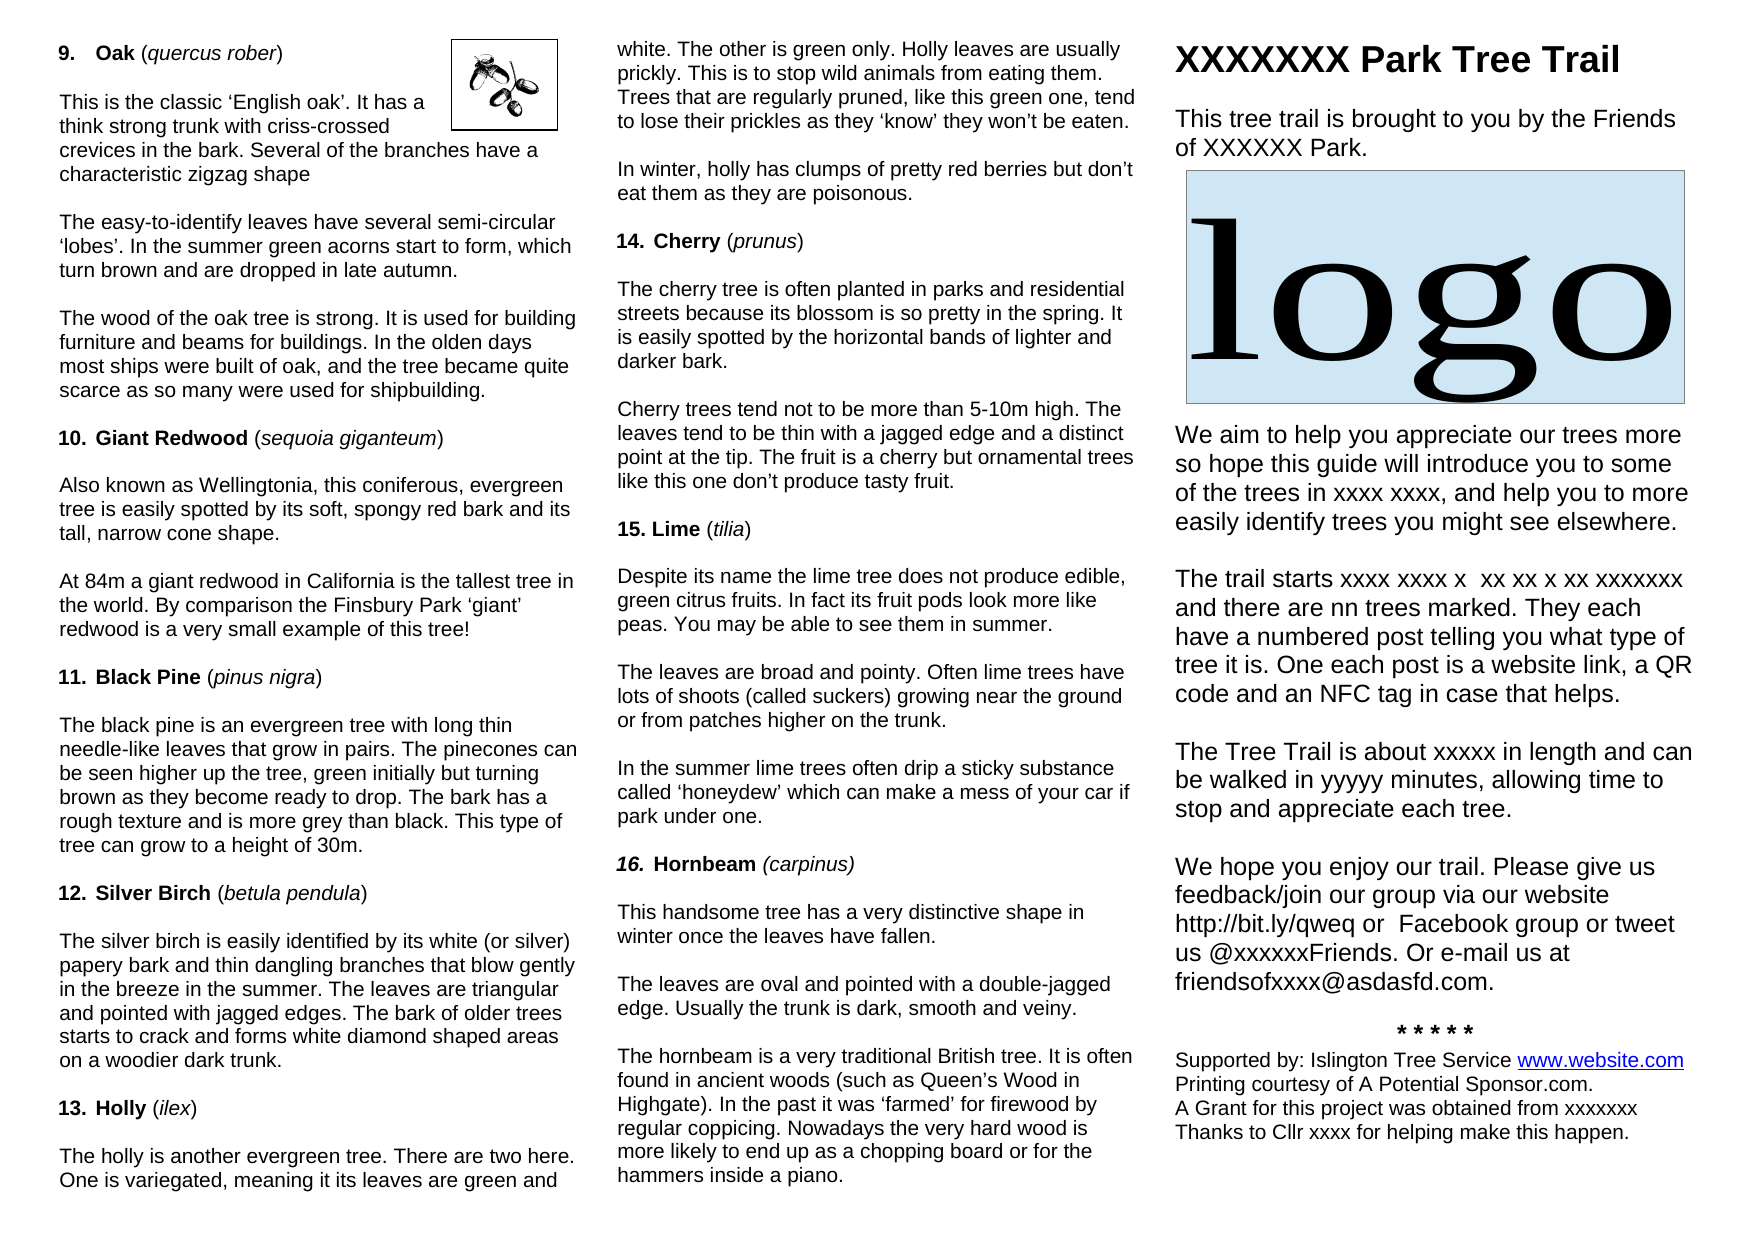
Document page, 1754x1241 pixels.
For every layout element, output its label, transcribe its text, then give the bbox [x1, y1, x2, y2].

text The cherry tree is often planted in parks and residential streets because its blossom is so pretty in the spring. It is easily spotted by the horizontal bands of lighter and darker bark. [617, 277, 1137, 373]
text This handsome tree has a very distinctive shape in winter once the leaves have fallen. [617, 900, 1137, 948]
text We hope you enjoy our trail. Please give us feedback/join our group via our website http://bit.ly/qweq or Facebook group or tweet us @xxxxxxFriends. Or e-mail us at friendsofxxxx@asdasfd.com. [1175, 852, 1695, 996]
text This is the classic ‘English oak’. It has a think strong trunk with criss-crossed crevices in the bark. Several of the branches have a characteristic zigzag shape [59, 90, 579, 186]
list Cherry (prunus) [616, 229, 1137, 253]
list Black Pine (pinus nigra) [58, 665, 579, 689]
text The trail starts xxxx xxxx x xx xx x xx xxxxxxx and there are nn trees marked. They each have a numbered post telling you what type of tree it is. One each post is a website link, a QR code and an NFC tag in case that helps. [1175, 564, 1695, 708]
text At 84m a giant redwood in California is the tallest tree in the world. By comparison the Finsbury Park ‘giant’ redwood is a very small example of this tree! [59, 569, 579, 641]
text Also known as Wellingtonia, this coniferous, evergreen tree is easily spotted by its soft, spongy red bark and its tall, narrow cone shape. [59, 473, 579, 545]
text The black pine is an evergreen tree with long thin needle-like leaves that grow in pairs. The pinecones can be seen higher up the tree, green initially but turning brown as they become ready to drop. The bark has a rough texture and is more grey than black. This type of tree can grow to a height of 30m. [59, 713, 579, 857]
text The holly is another evergreen tree. There are two here. One is variegated, meaning it its leaves are green and [59, 1144, 579, 1192]
list Silver Birch (betula pendula) [58, 881, 579, 904]
text The silver birch is easily identified by its white (or silver) papery bark and thin dangling branches that blow gently in the breeze in the summer. The leaves are triangular and pointed with jagged edges. The bark of older trees starts to crack and forms white diamond shaped areas on a woodier dark trunk. [59, 928, 579, 1072]
text The leaves are broad and pointy. Often lime trees have lots of shoots (called suckers) growing near the ground or from patches higher on the trunk. [617, 660, 1137, 732]
list Giant Redwood (sequoia giganteum) [58, 425, 579, 449]
text A Grant for this project was obtained from xxxxxxx [1175, 1096, 1695, 1120]
text In the summer lime trees often drip a sticky substance called ‘honeydew’ which can make a mess of your car if park under one. [617, 756, 1137, 828]
text The wood of the oak tree is strong. It is used for building furniture and beams for buildings. In the olden days most ships were built of oak, and the tree became quite scarce as so many were used for shipbuilding. [59, 306, 579, 401]
text This tree trail is brought to you by the Friends of XXXXXX Park. [1175, 104, 1695, 162]
text We aim to help you appreciate our trees more so hope this guide will introduce you to some of the trees in xxxx xxxx, and help you to more easily identify trees you might see elsewhere. [1175, 191, 1695, 536]
list Hornbeam (carpinus) [616, 852, 1137, 876]
text Cherry trees tend not to be more than 5-10m high. The leaves tend to be thin with a jagged edge and a distinct point at the tip. The fruit is a cherry but ornamental trees like this one don’t produce tasty fruit. [617, 397, 1137, 492]
text Supported by: Islington Tree Service www.website.com [1175, 1048, 1695, 1072]
text 15. Lime (tilia) [617, 516, 1137, 540]
subtitle XXXXXXX Park Tree Trail [1175, 37, 1695, 80]
picture [468, 49, 542, 119]
text * * * * * [1175, 1019, 1695, 1048]
text In winter, holly has clumps of pretty red berries but don’t eat them as they are poisonous. [617, 157, 1137, 205]
text Thanks to Cllr xxxx for helping make this happen. [1175, 1120, 1695, 1144]
text Despite its name the lime tree does not produce edible, green citrus fruits. In fact its fruit pods look more like peas. You may be able to see them in summer. [617, 564, 1137, 636]
text The leaves are oval and pointed with a double-jagged edge. Usually the trunk is dark, smooth and veiny. [617, 972, 1137, 1019]
text The Tree Trail is about xxxxx in length and can be walked in yyyyy minutes, allowing time to stop and appreciate each tree. [1175, 737, 1695, 823]
list Holly (ilex) [58, 1096, 579, 1120]
text white. The other is green only. Holly leaves are usually prickly. This is to stop wild animals from eating them. Trees that are regularly pruned, like this green one, tend to lose their prickles as they ‘know’ they won’t be eaten. [617, 37, 1137, 133]
text The hornbeam is a very traditional British tree. It is often found in ancient woods (such as Queen’s Wood in Highgate). In the past it was ‘farmed’ for firewood by regular coppicing. Nowadays the very hard wood is more likely to end up as a chopping board or for the hammers inside a piano. [617, 1043, 1137, 1187]
text Printing courtesy of A Potential Sponsor.com. [1175, 1072, 1695, 1096]
list Oak (quercus rober) [58, 37, 579, 66]
text The easy-to-identify leaves have several semi-circular ‘lobes’. In the summer green acorns start to form, which turn brown and are dropped in late autumn. [59, 210, 579, 282]
